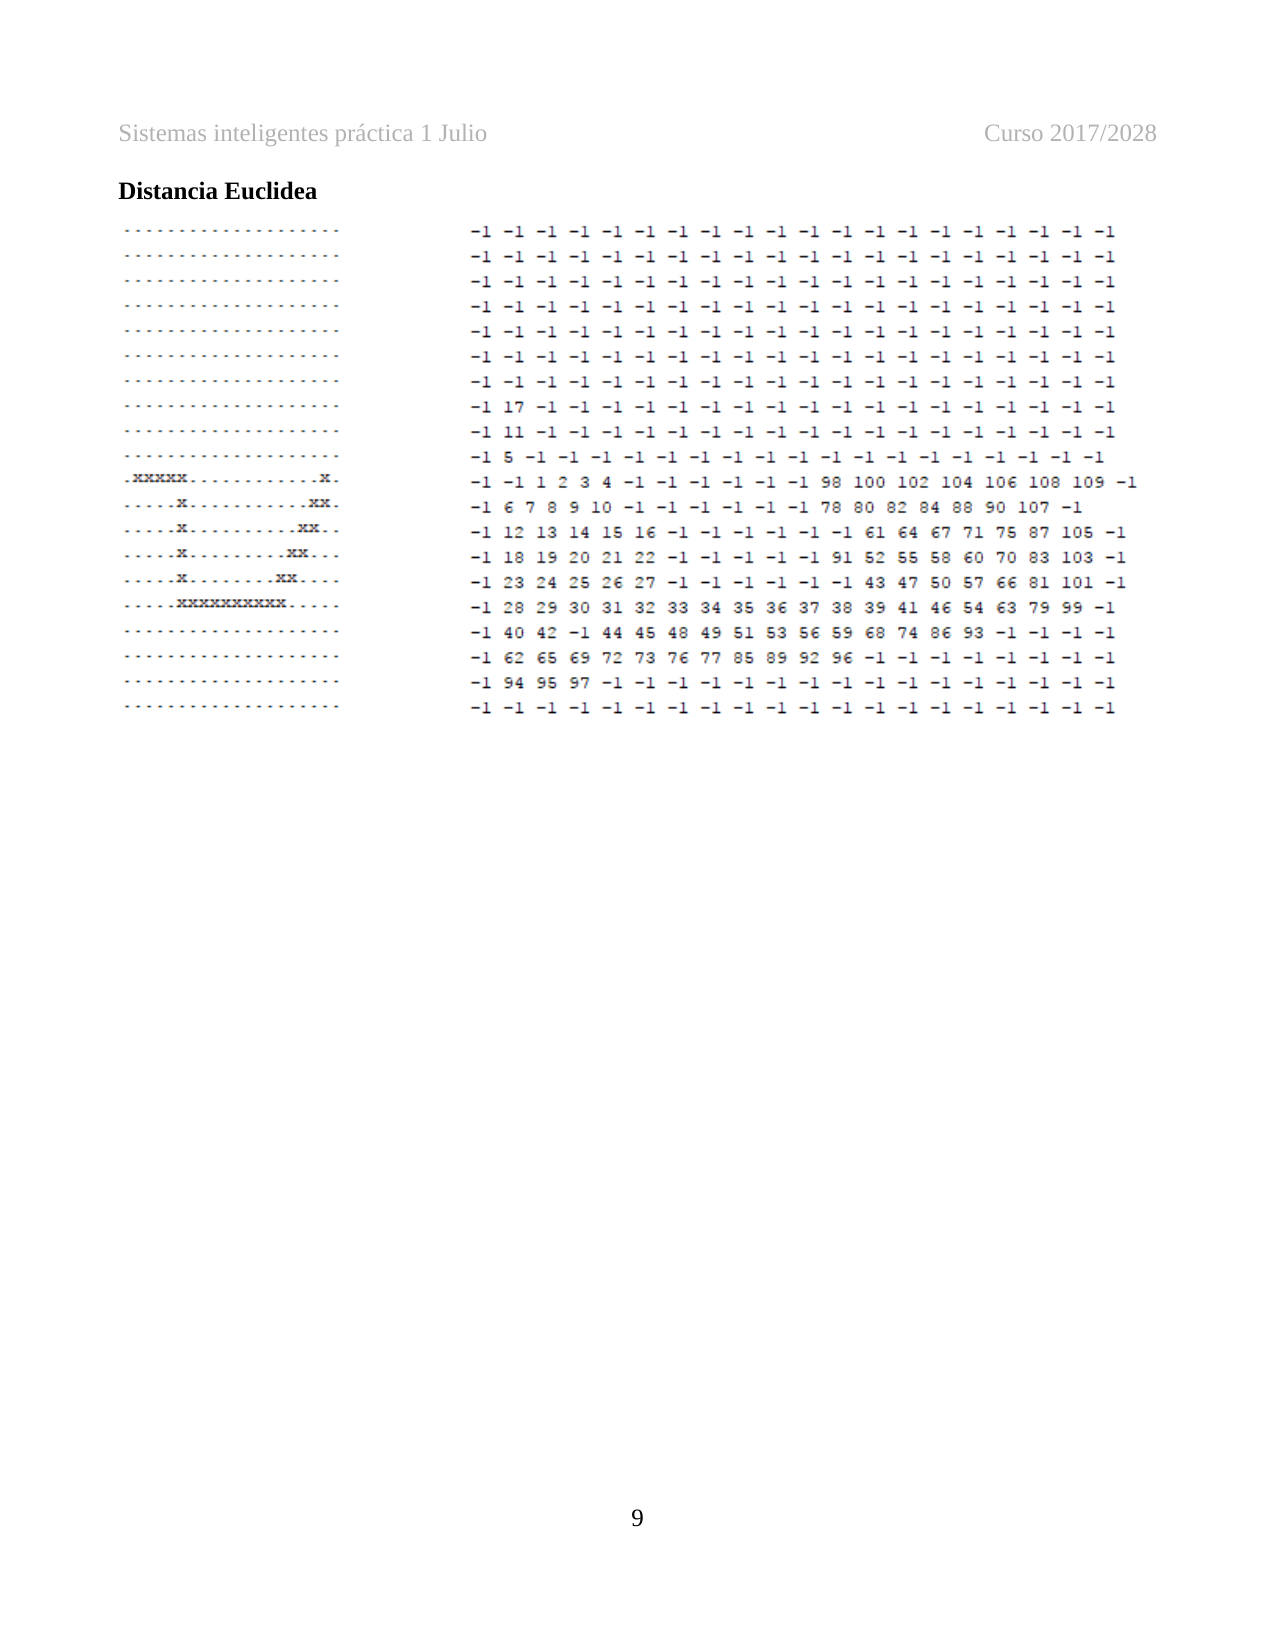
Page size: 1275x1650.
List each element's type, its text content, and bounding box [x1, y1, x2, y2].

picture [461, 217, 1141, 723]
picture [117, 221, 348, 717]
text Distancia Euclidea [118, 176, 1157, 205]
